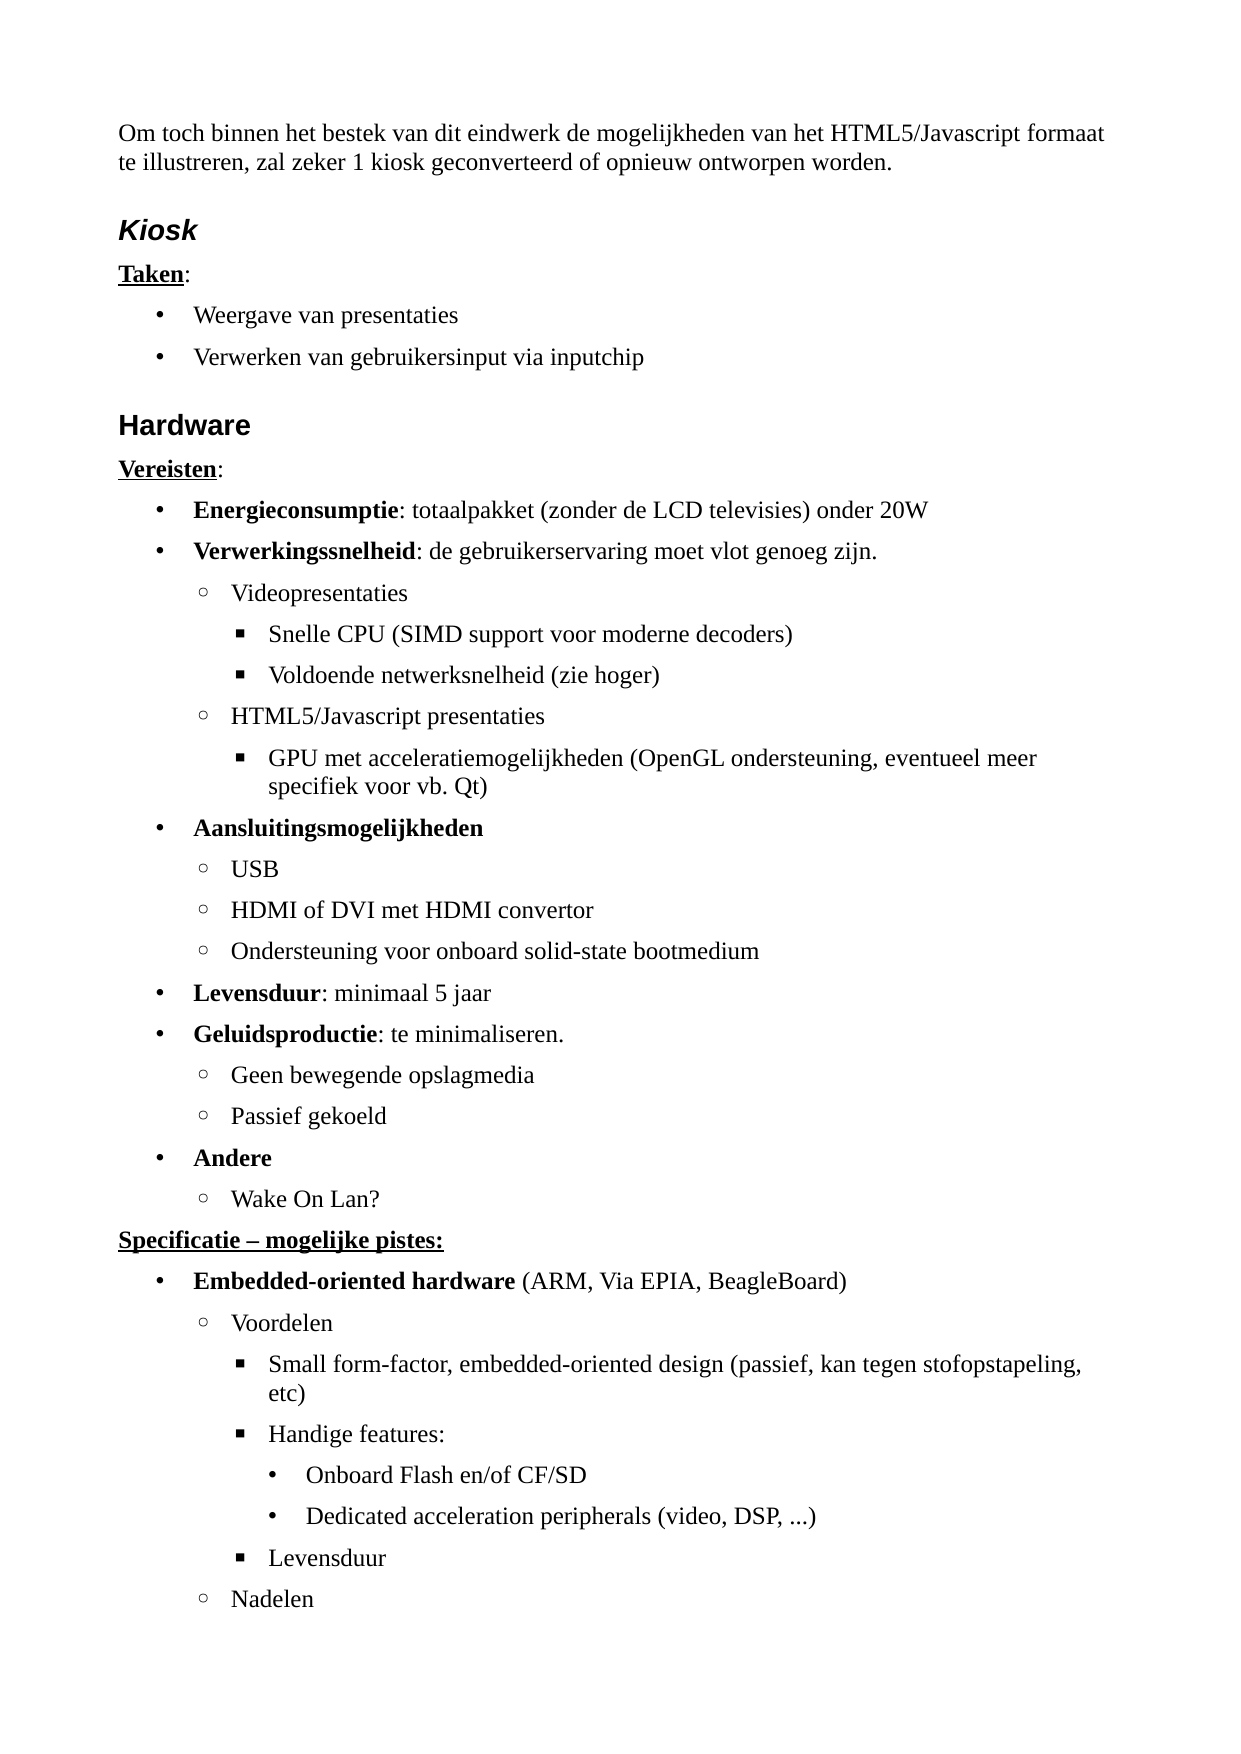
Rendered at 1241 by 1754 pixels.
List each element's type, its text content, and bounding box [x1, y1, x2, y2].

list Levensduur [231, 1543, 1122, 1571]
list Nadelen [193, 1584, 1122, 1613]
list Levensduur: minimaal 5 jaar [156, 978, 1122, 1006]
list Verwerkingssnelheid: de gebruikerservaring moet vlot genoeg zijn. [156, 536, 1122, 565]
list Wake On Lan? [193, 1184, 1122, 1213]
list GPU met acceleratiemogelijkheden (OpenGL ondersteuning, eventueel meer specifiek voor vb. Qt) [231, 743, 1122, 800]
subtitle Hardware [118, 408, 1122, 441]
list Handige features: [231, 1419, 1122, 1448]
list HTML5/Javascript presentaties [193, 701, 1122, 730]
list Small form-factor, embedded-oriented design (passief, kan tegen stofopstapeling, etc) [231, 1349, 1122, 1406]
subtitle Kiosk [118, 213, 1122, 247]
list HDMI of DVI met HDMI convertor [193, 895, 1122, 924]
list Geen bewegende opslagmedia [193, 1060, 1122, 1089]
list Aansluitingsmogelijkheden [156, 813, 1122, 841]
text Taken: [118, 259, 1122, 288]
list Andere [156, 1143, 1122, 1171]
list Geluidsproductie: te minimaliseren. [156, 1019, 1122, 1048]
list Videopresentaties [193, 578, 1122, 606]
list Weergave van presentaties [156, 300, 1122, 329]
list Embedded-oriented hardware (ARM, Via EPIA, BeagleBoard) [156, 1266, 1122, 1295]
list Ondersteuning voor onboard solid-state bootmedium [193, 936, 1122, 965]
text Om toch binnen het bestek van dit eindwerk de mogelijkheden van het HTML5/Javascript formaat te illustreren, zal zeker 1 kiosk geconverteerd of opnieuw ontworpen worden. [118, 118, 1122, 176]
list Verwerken van gebruikersinput via inputchip [156, 342, 1122, 370]
list Energieconsumptie: totaalpakket (zonder de LCD televisies) onder 20W [156, 495, 1122, 524]
list Onboard Flash en/of CF/SD [268, 1460, 1122, 1489]
list Voordelen [193, 1308, 1122, 1336]
list Dedicated acceleration peripherals (video, DSP, ...) [268, 1501, 1122, 1530]
text Vereisten: [118, 454, 1122, 483]
list Passief gekoeld [193, 1101, 1122, 1130]
text Specificatie – mogelijke pistes: [118, 1225, 1122, 1254]
list Snelle CPU (SIMD support voor moderne decoders) [231, 619, 1122, 648]
list Voldoende netwerksnelheid (zie hoger) [231, 660, 1122, 689]
list USB [193, 854, 1122, 883]
